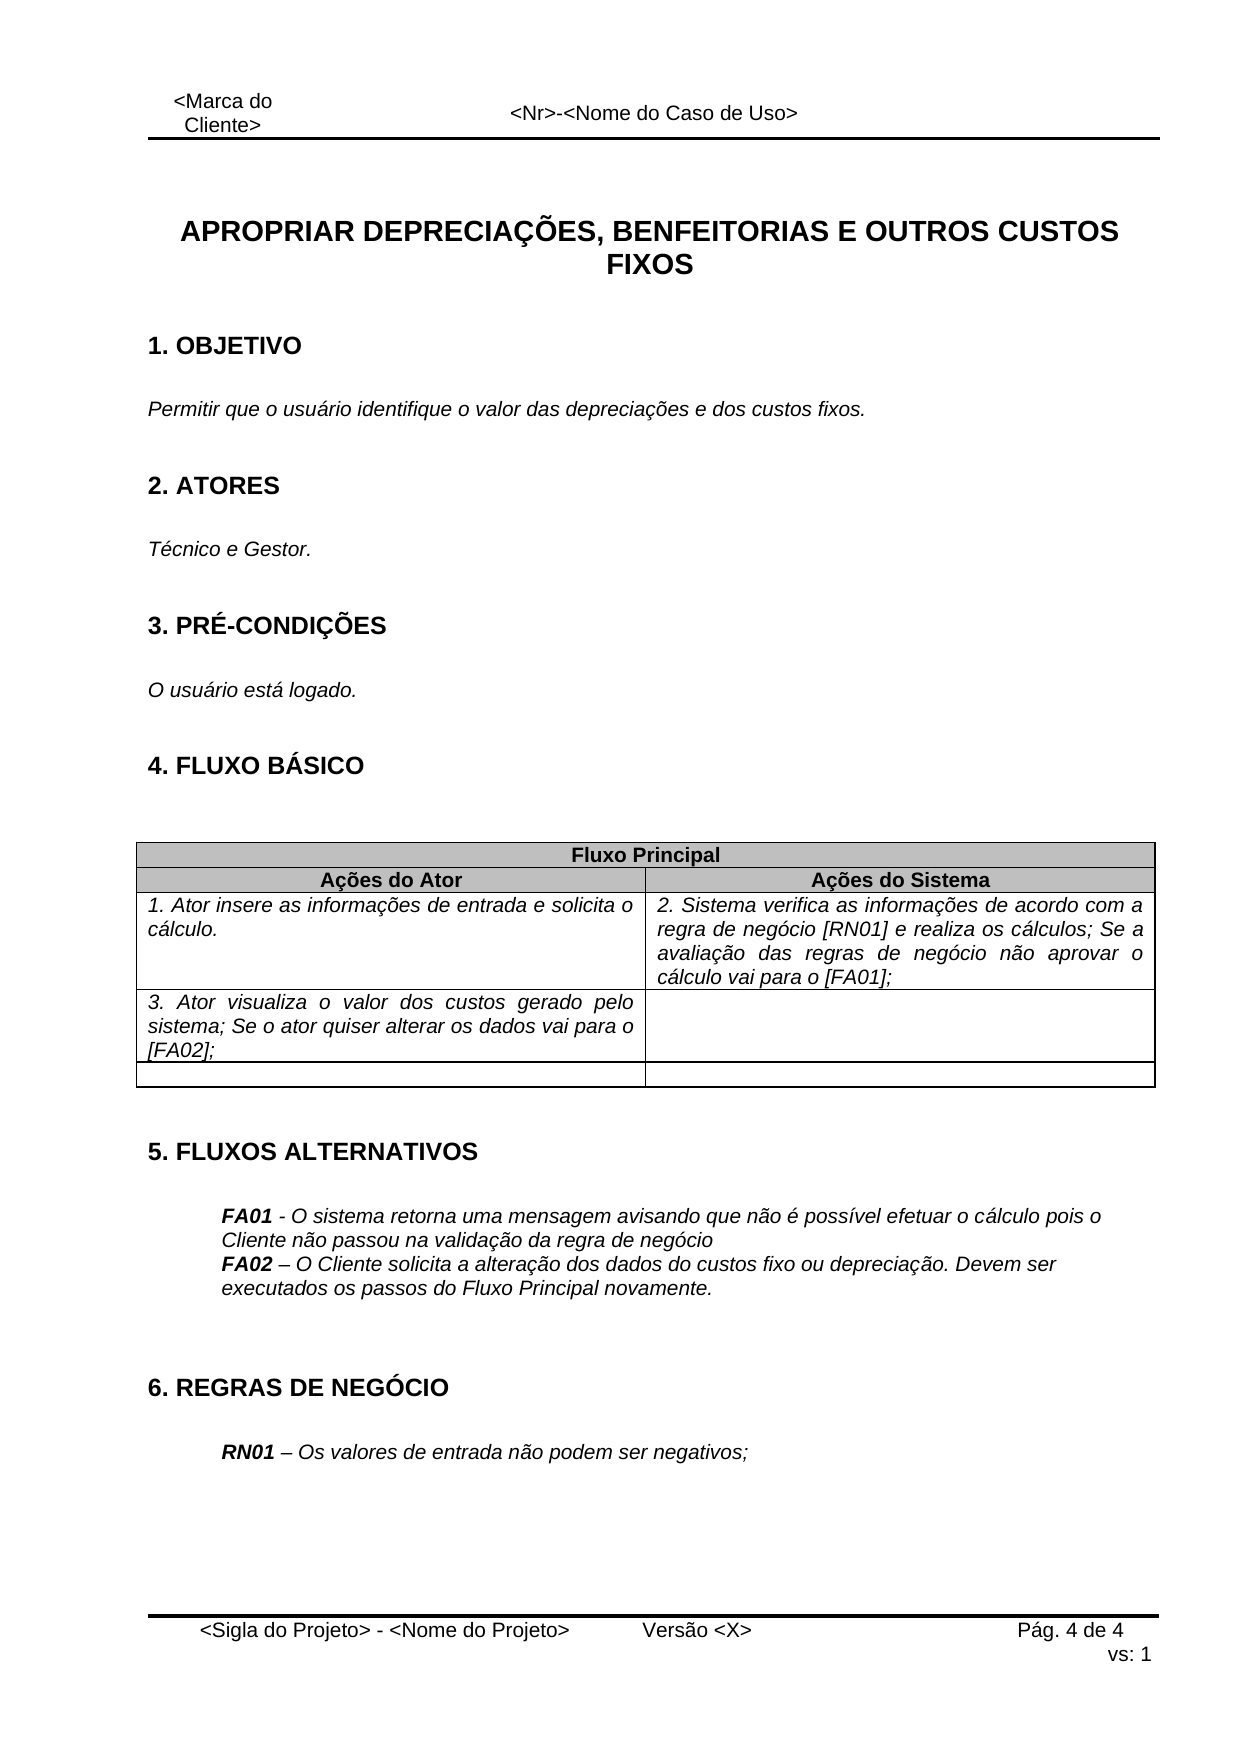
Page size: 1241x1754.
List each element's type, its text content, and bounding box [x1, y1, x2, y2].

text RN01 – Os valores de entrada não podem ser negativos; [148, 1440, 1152, 1464]
table_cell Ações do Ator [137, 868, 645, 892]
text Técnico e Gestor. [148, 537, 1152, 561]
subtitle Fluxos Alternativos [148, 1137, 1152, 1166]
text O usuário está logado. [148, 677, 1152, 701]
table_cell [646, 990, 1154, 1061]
table_cell 3. Ator visualiza o valor dos custos gerado pelo sistema; Se o ator quiser alterar os dados vai para o [FA02]; [137, 990, 645, 1061]
table_cell 1. Ator insere as informações de entrada e solicita o cálculo. [137, 893, 645, 988]
text Permitir que o usuário identifique o valor das depreciações e dos custos fixos. [148, 397, 1152, 421]
table_cell [137, 1063, 645, 1086]
subtitle Regras de Negócio [148, 1373, 1152, 1402]
table_cell 2. Sistema verifica as informações de acordo com a regra de negócio [RN01] e realiza os cálculos; Se a avaliação das regras de negócio não aprovar o cálculo vai para o [FA01]; [646, 893, 1154, 988]
text Apropriar depreciações, benfeitorias e outros custos fixos [148, 214, 1152, 281]
text FA02 – O Cliente solicita a alteração dos dados do custos fixo ou depreciação. Devem ser executados os passos do Fluxo Principal novamente. [221, 1252, 1152, 1299]
subtitle Atores [148, 471, 1152, 500]
subtitle PRÉ-CONDIÇÕES [148, 611, 1152, 640]
text FA01 - O sistema retorna uma mensagem avisando que não é possível efetuar o cálculo pois o Cliente não passou na validação da regra de negócio [221, 1204, 1152, 1252]
table_cell Ações do Sistema [646, 868, 1154, 892]
table_cell [646, 1063, 1154, 1086]
subtitle Objetivo [148, 331, 1152, 359]
subtitle Fluxo Básico [148, 751, 1152, 780]
table_header Fluxo Principal [137, 843, 1154, 867]
